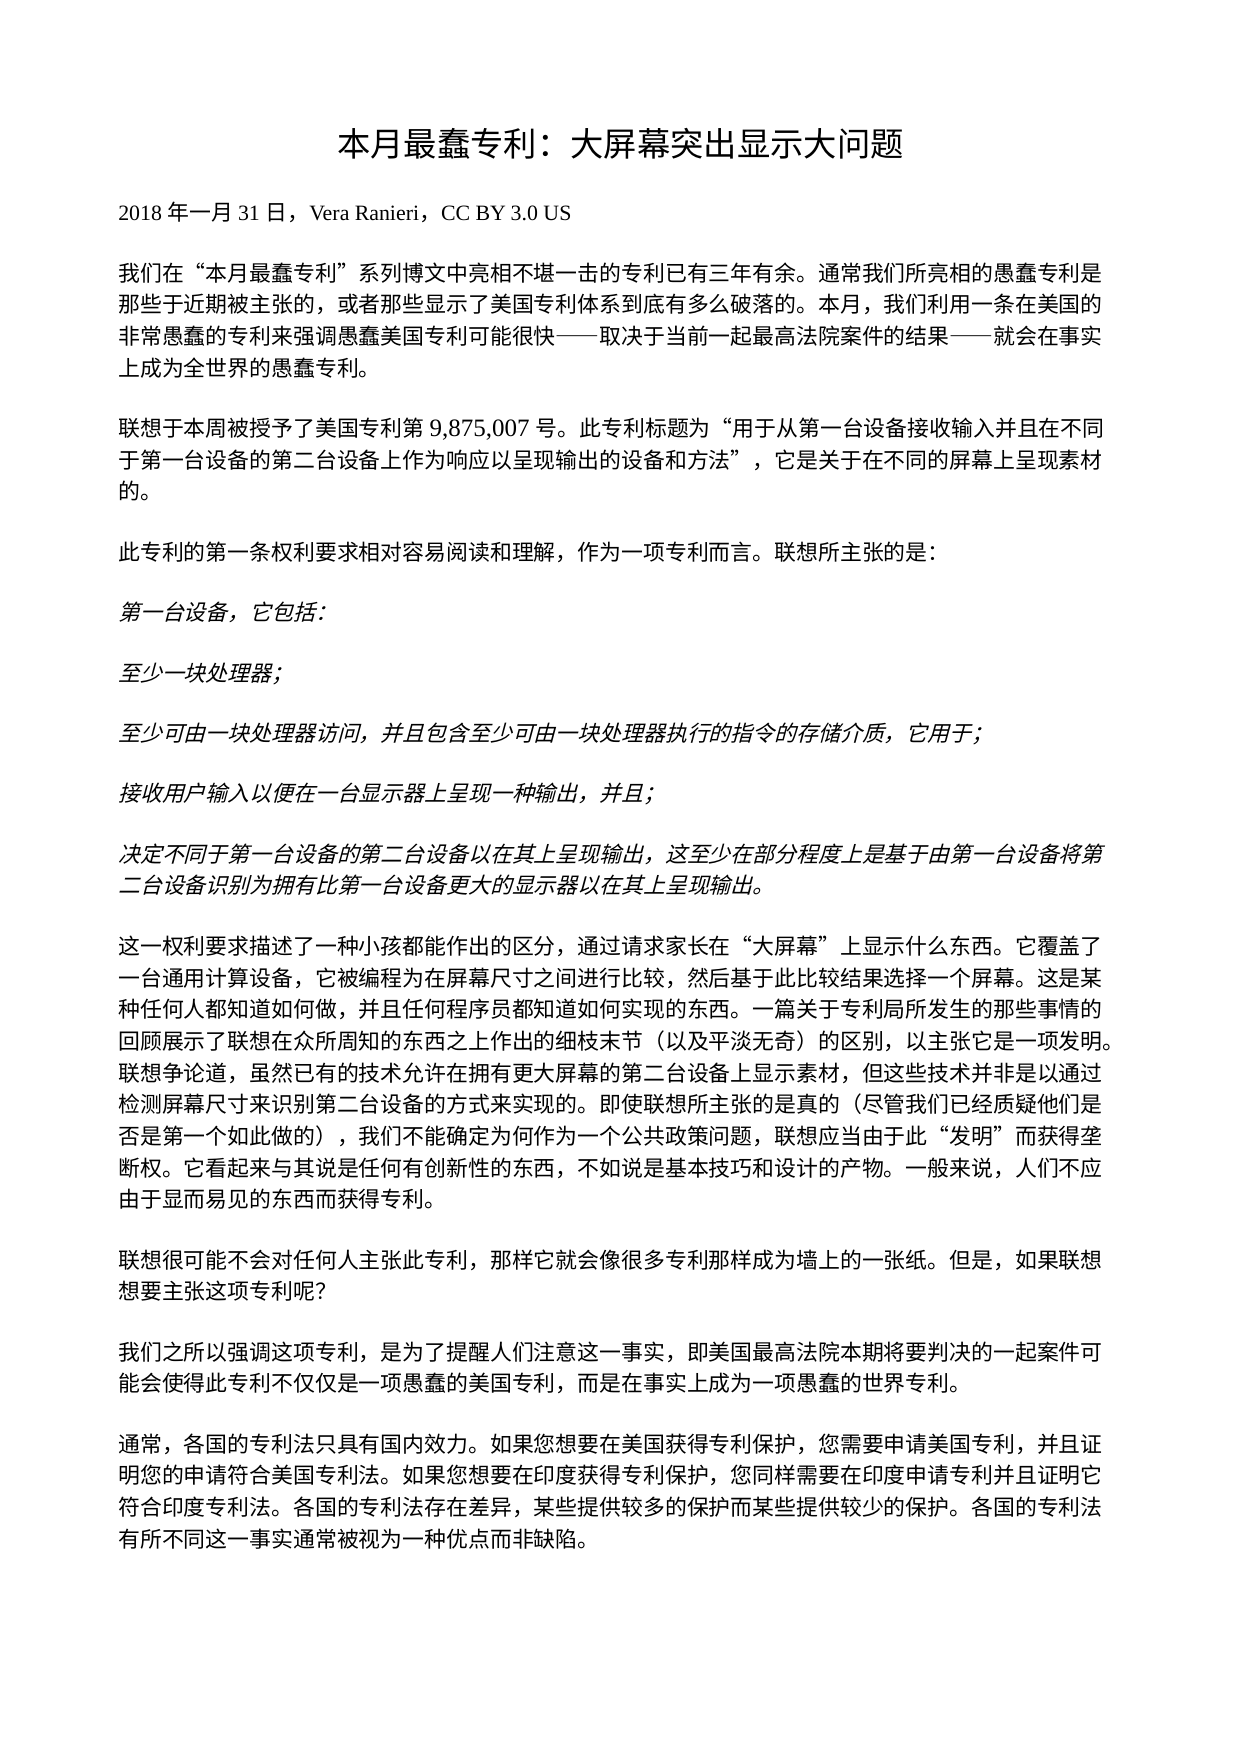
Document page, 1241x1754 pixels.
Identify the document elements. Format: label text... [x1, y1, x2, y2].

text 至少可由一块处理器访问，并且包含至少可由一块处理器执行的指令的存储介质，它用于； [118, 716, 1122, 748]
text 我们在“本月最蠢专利”系列博文中亮相不堪一击的专利已有三年有余。通常我们所亮相的愚蠢专利是那些于近期被主张的，或者那些显示了美国专利体系到底有多么破落的。本月，我们利用一条在美国的非常愚蠢的专利来强调愚蠢美国专利可能很快——取决于当前一起最高法院案件的结果——就会在事实上成为全世界的愚蠢专利。 [118, 256, 1122, 382]
text 至少一块处理器； [118, 656, 1122, 687]
text 接收用户输入以便在一台显示器上呈现一种输出，并且； [118, 776, 1122, 808]
text 决定不同于第一台设备的第二台设备以在其上呈现输出，这至少在部分程度上是基于由第一台设备将第二台设备识别为拥有比第一台设备更大的显示器以在其上呈现输出。 [118, 837, 1122, 900]
text 2018 年一月 31 日，Vera Ranieri，CC BY 3.0 US [118, 195, 1122, 227]
text 此专利的第一条权利要求相对容易阅读和理解，作为一项专利而言。联想所主张的是： [118, 535, 1122, 566]
text 本月最蠢专利：大屏幕突出显示大问题 [118, 118, 1122, 166]
text 联想于本周被授予了美国专利第 9,875,007 号。此专利标题为“用于从第一台设备接收输入并且在不同于第一台设备的第二台设备上作为响应以呈现输出的设备和方法”，它是关于在不同的屏幕上呈现素材的。 [118, 411, 1122, 506]
text 通常，各国的专利法只具有国内效力。如果您想要在美国获得专利保护，您需要申请美国专利，并且证明您的申请符合美国专利法。如果您想要在印度获得专利保护，您同样需要在印度申请专利并且证明它符合印度专利法。各国的专利法存在差异，某些提供较多的保护而某些提供较少的保护。各国的专利法有所不同这一事实通常被视为一种优点而非缺陷。 [118, 1427, 1122, 1553]
text 这一权利要求描述了一种小孩都能作出的区分，通过请求家长在“大屏幕”上显示什么东西。它覆盖了一台通用计算设备，它被编程为在屏幕尺寸之间进行比较，然后基于此比较结果选择一个屏幕。这是某种任何人都知道如何做，并且任何程序员都知道如何实现的东西。一篇关于专利局所发生的那些事情的回顾展示了联想在众所周知的东西之上作出的细枝末节（以及平淡无奇）的区别，以主张它是一项发明。联想争论道，虽然已有的技术允许在拥有更大屏幕的第二台设备上显示素材，但这些技术并非是以通过检测屏幕尺寸来识别第二台设备的方式来实现的。即使联想所主张的是真的（尽管我们已经质疑他们是否是第一个如此做的），我们不能确定为何作为一个公共政策问题，联想应当由于此“发明”而获得垄断权。它看起来与其说是任何有创新性的东西，不如说是基本技巧和设计的产物。一般来说，人们不应由于显而易见的东西而获得专利。 [118, 929, 1122, 1214]
text 第一台设备，它包括： [118, 595, 1122, 627]
text 我们之所以强调这项专利，是为了提醒人们注意这一事实，即美国最高法院本期将要判决的一起案件可能会使得此专利不仅仅是一项愚蠢的美国专利，而是在事实上成为一项愚蠢的世界专利。 [118, 1335, 1122, 1398]
text 联想很可能不会对任何人主张此专利，那样它就会像很多专利那样成为墙上的一张纸。但是，如果联想想要主张这项专利呢？ [118, 1243, 1122, 1306]
